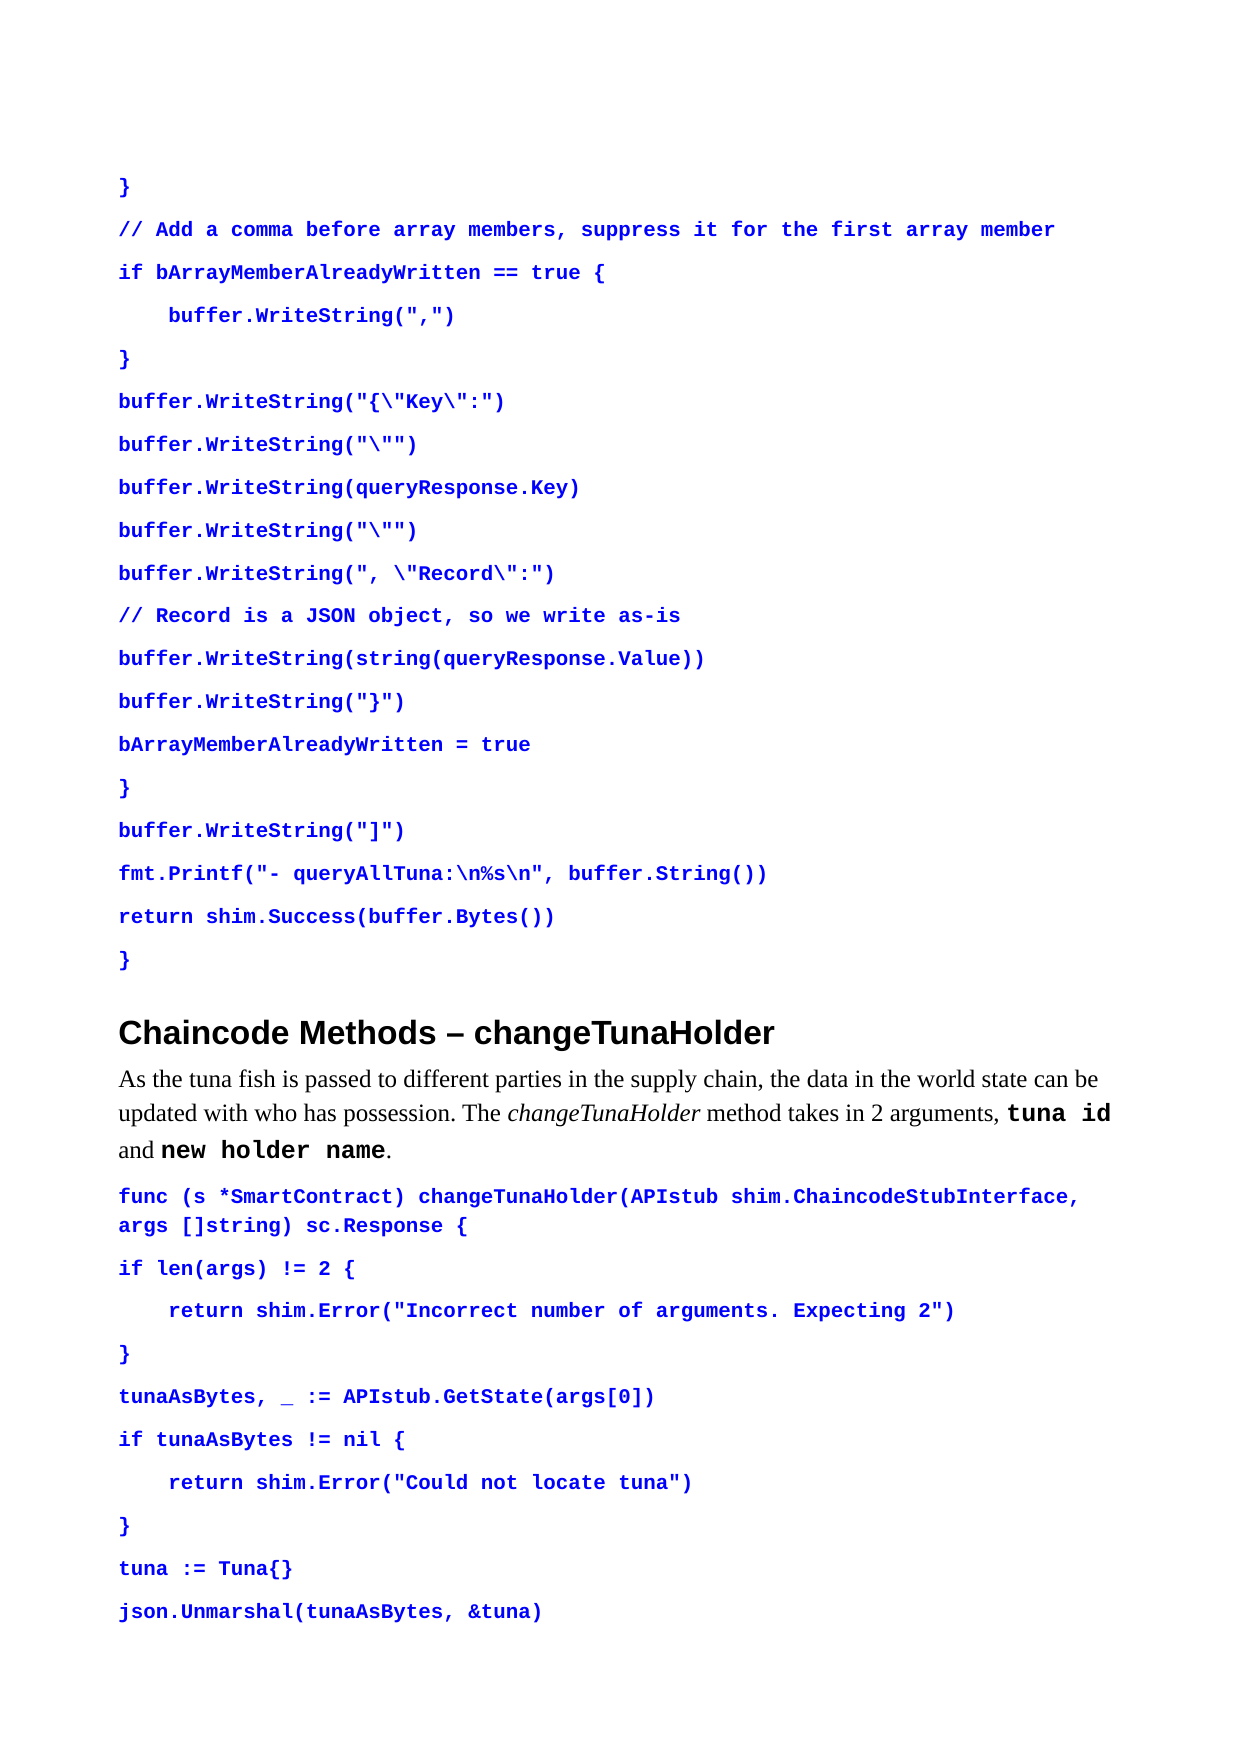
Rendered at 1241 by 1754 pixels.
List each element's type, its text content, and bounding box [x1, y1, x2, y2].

text As the tuna fish is passed to different parties in the supply chain, the data in the world state can be updated with who has possession. The changeTunaHolder method takes in 2 arguments, tuna id and new holder name. [118, 1064, 1122, 1166]
text // Add a comma before array members, suppress it for the first array member [118, 219, 1122, 243]
text buffer.WriteString(string(queryResponse.Value)) [118, 648, 1122, 672]
text bArrayMemberAlreadyWritten = true [118, 734, 1122, 758]
text if bArrayMemberAlreadyWritten == true { [118, 262, 1122, 286]
text return shim.Error("Incorrect number of arguments. Expecting 2") [118, 1301, 1122, 1324]
text if tunaAsBytes != nil { [118, 1429, 1122, 1453]
text buffer.WriteString(queryResponse.Key) [118, 477, 1122, 500]
text return shim.Error("Could not locate tuna") [118, 1472, 1122, 1496]
text buffer.WriteString("{\"Key\":") [118, 391, 1122, 414]
text buffer.WriteString("]") [118, 820, 1122, 844]
text buffer.WriteString("\"") [118, 520, 1122, 543]
text buffer.WriteString(",") [118, 305, 1122, 329]
text // Record is a JSON object, so we write as-is [118, 606, 1122, 629]
text buffer.WriteString("\"") [118, 434, 1122, 457]
text if len(args) != 2 { [118, 1258, 1122, 1281]
text return shim.Success(buffer.Bytes()) [118, 906, 1122, 929]
text } [118, 1343, 1122, 1367]
text } [118, 348, 1122, 372]
text buffer.WriteString(", \"Record\":") [118, 563, 1122, 586]
text } [118, 777, 1122, 801]
text json.Unmarshal(tunaAsBytes, &tuna) [118, 1601, 1122, 1624]
text tunaAsBytes, _ := APIstub.GetState(args[0]) [118, 1386, 1122, 1410]
text fmt.Printf("- queryAllTuna:\n%s\n", buffer.String()) [118, 863, 1122, 887]
text } [118, 176, 1122, 200]
text func (s *SmartContract) changeTunaHolder(APIstub shim.ChaincodeStubInterface, args []string) sc.Response { [118, 1186, 1122, 1238]
subtitle Chaincode Methods – changeTunaHolder [118, 1013, 1122, 1051]
text } [118, 949, 1122, 972]
text buffer.WriteString("}") [118, 691, 1122, 715]
text tuna := Tuna{} [118, 1558, 1122, 1582]
text } [118, 1515, 1122, 1539]
